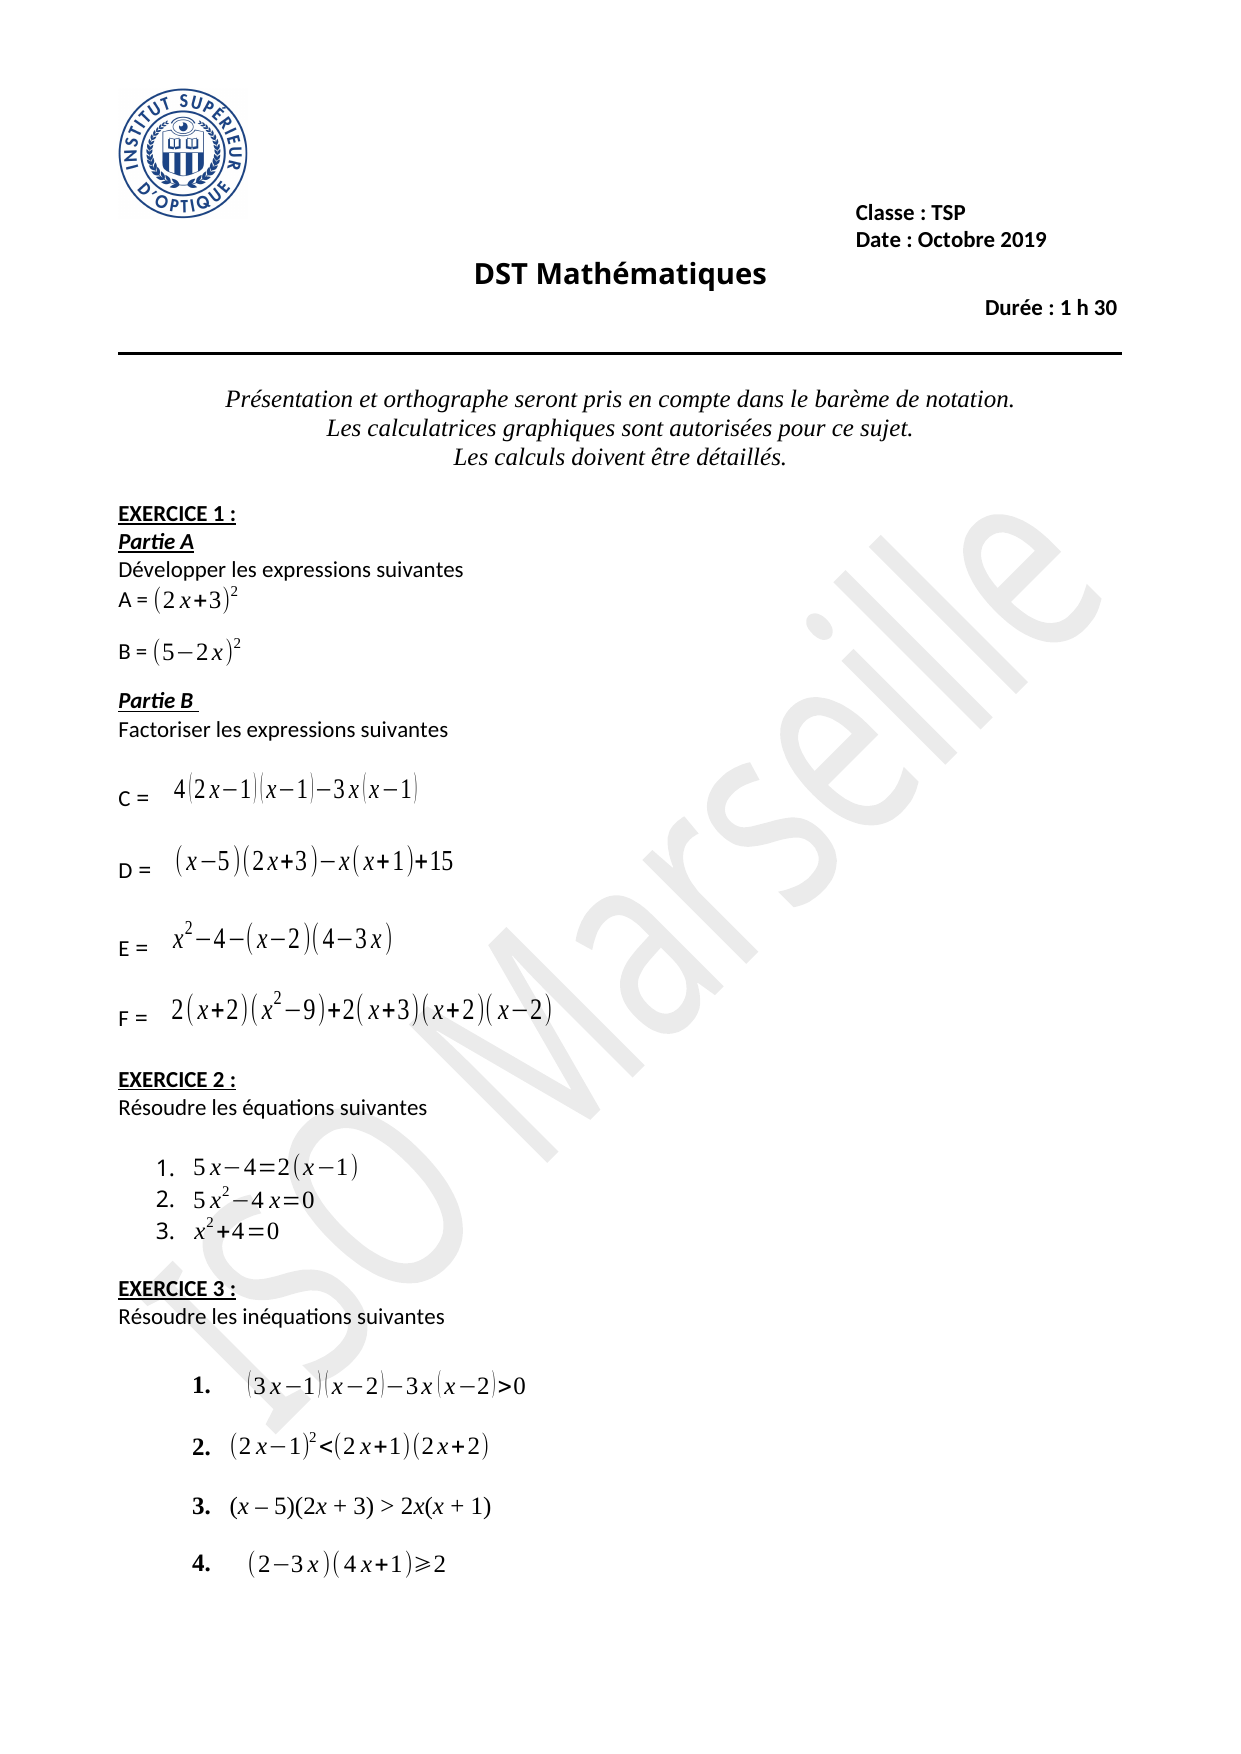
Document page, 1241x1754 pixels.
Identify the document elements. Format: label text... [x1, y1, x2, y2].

text Résoudre les équations suivantes [118, 1093, 1122, 1121]
text F = [118, 987, 1122, 1033]
text Résoudre les inéquations suivantes [118, 1302, 1122, 1330]
text Partie A [118, 527, 1122, 555]
picture [118, 88, 248, 219]
text DST Mathématiques [118, 254, 1122, 293]
text C = [118, 771, 1122, 813]
text Développer les expressions suivantes [118, 555, 1122, 583]
text EXERCICE 1 : [118, 499, 1122, 527]
text Les calculatrices graphiques sont autorisées pour ce sujet. [118, 413, 1122, 442]
text EXERCICE 2 : [118, 1065, 1122, 1093]
list (x – 5)(2x + 3) > 2x(x + 1) [192, 1491, 1122, 1520]
text Durée : 1 h 30 [118, 293, 1122, 321]
text E = [118, 917, 1122, 963]
text D = [118, 844, 1122, 886]
text B = [118, 635, 1122, 668]
text A = [118, 583, 1122, 616]
text Présentation et orthographe seront pris en compte dans le barème de notation. [118, 384, 1122, 413]
text EXERCICE 3 : [118, 1274, 1122, 1302]
text Les calculs doivent être détaillés. [118, 442, 1122, 470]
text Factoriser les expressions suivantes [118, 715, 1122, 743]
text Partie B [118, 687, 1122, 715]
